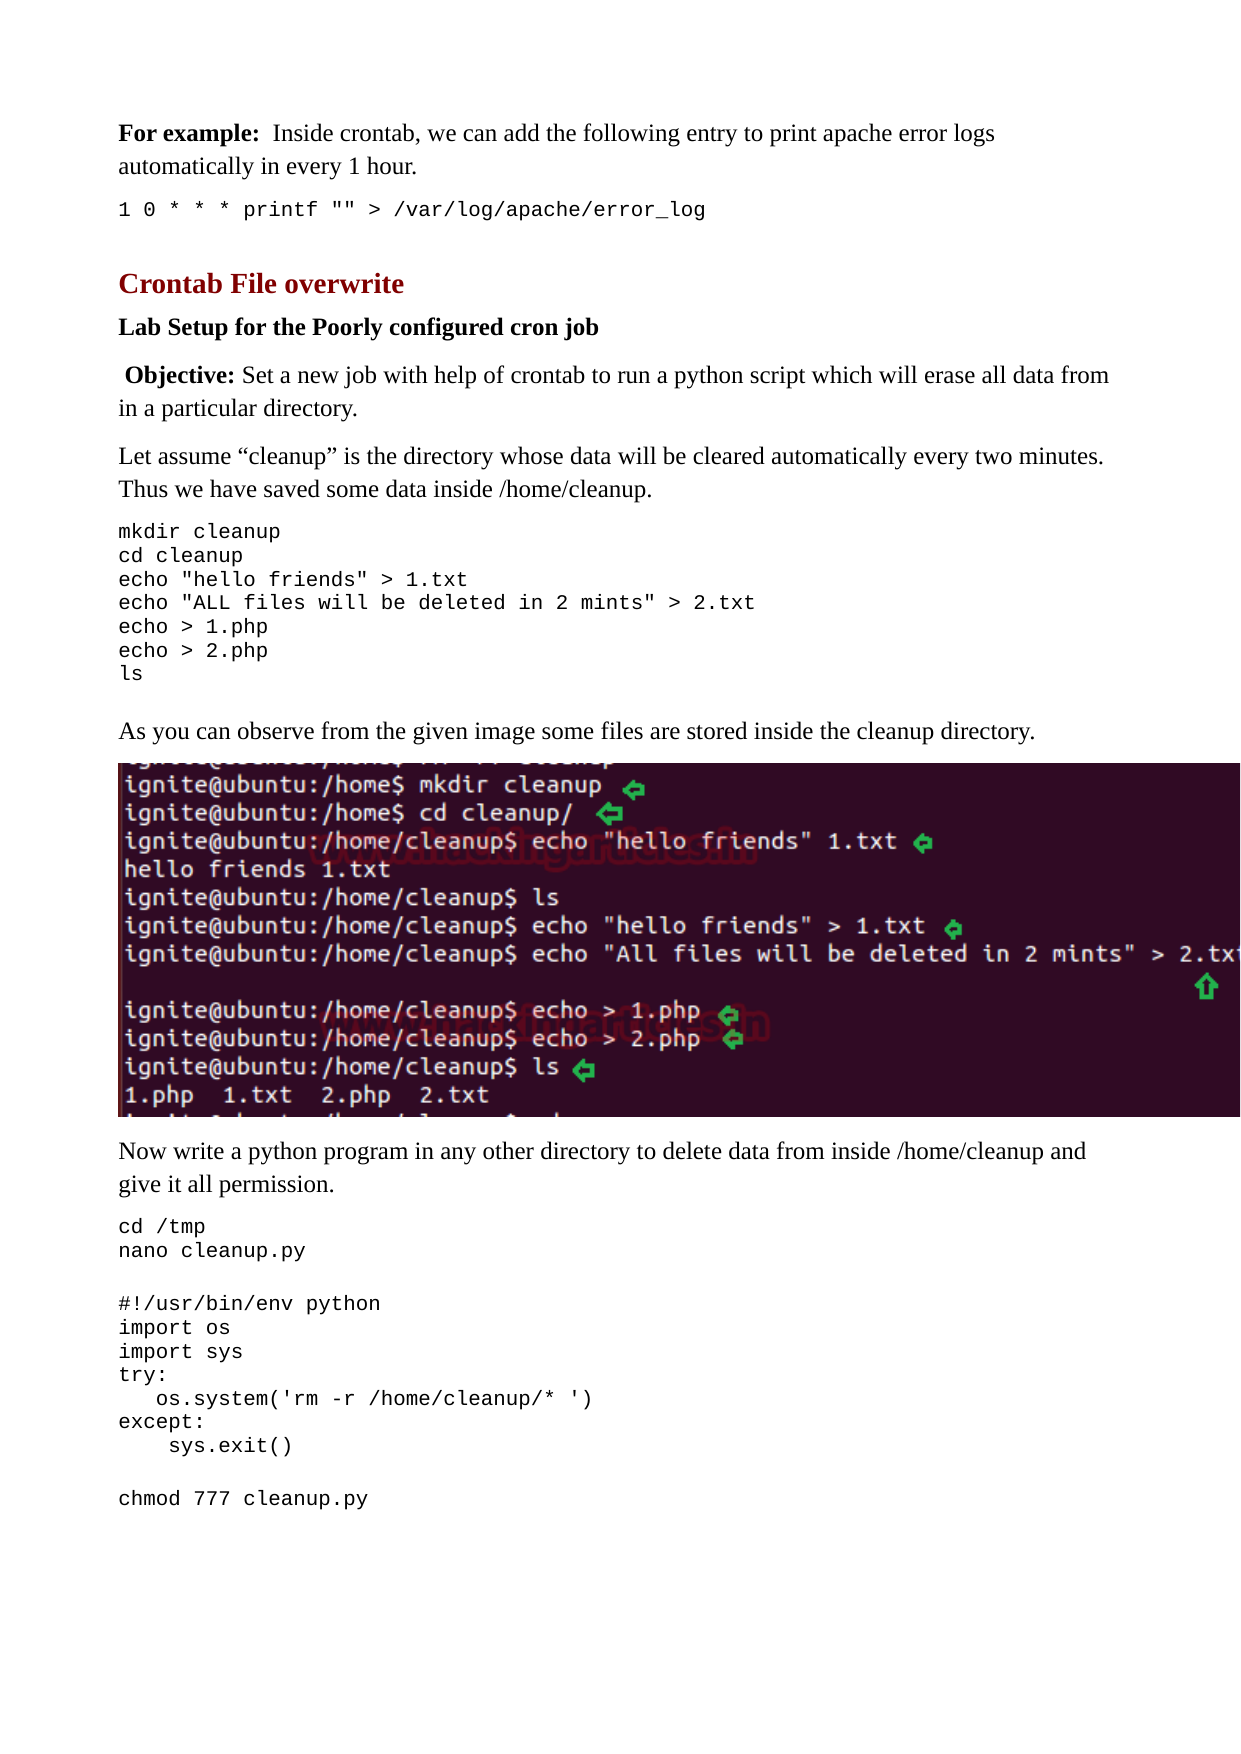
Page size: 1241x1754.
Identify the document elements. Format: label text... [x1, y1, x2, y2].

text echo > 1.php [118, 616, 1122, 639]
text cd /tmp [118, 1217, 1122, 1240]
text try: [118, 1364, 1122, 1388]
text As you can observe from the given image some files are stored inside the cleanup directory. [118, 716, 1122, 745]
text Let assume “cleanup” is the directory whose data will be cleared automatically every two minutes. Thus we have saved some data inside /home/cleanup. [118, 441, 1122, 502]
text echo "ALL files will be deleted in 2 mints" > 2.txt [118, 592, 1122, 616]
text echo > 2.php [118, 639, 1122, 663]
text Lab Setup for the Poorly configured cron job [118, 312, 1122, 341]
text For example: Inside crontab, we can add the following entry to print apache error logs automatically in every 1 hour. [118, 118, 1122, 180]
text #!/usr/bin/env python [118, 1293, 1122, 1317]
picture [118, 763, 1241, 1117]
text cd cleanup [118, 545, 1122, 569]
text ls [118, 663, 1122, 687]
text echo "hello friends" > 1.txt [118, 569, 1122, 592]
text import sys [118, 1341, 1122, 1364]
text os.system('rm -r /home/cleanup/* ') [118, 1388, 1122, 1412]
text Objective: Set a new job with help of crontab to run a python script which will erase all data from in a particular directory. [118, 360, 1122, 422]
text except: [118, 1412, 1122, 1435]
text nano cleanup.py [118, 1240, 1122, 1264]
text Now write a python program in any other directory to delete data from inside /home/cleanup and give it all permission. [118, 1136, 1122, 1198]
subtitle Crontab File overwrite [118, 266, 1122, 300]
text chmod 777 cleanup.py [118, 1488, 1122, 1512]
text sys.exit() [118, 1435, 1122, 1459]
text 1 0 * * * printf "" > /var/log/apache/error_log [118, 199, 1122, 222]
text import os [118, 1317, 1122, 1341]
text mkdir cleanup [118, 521, 1122, 545]
